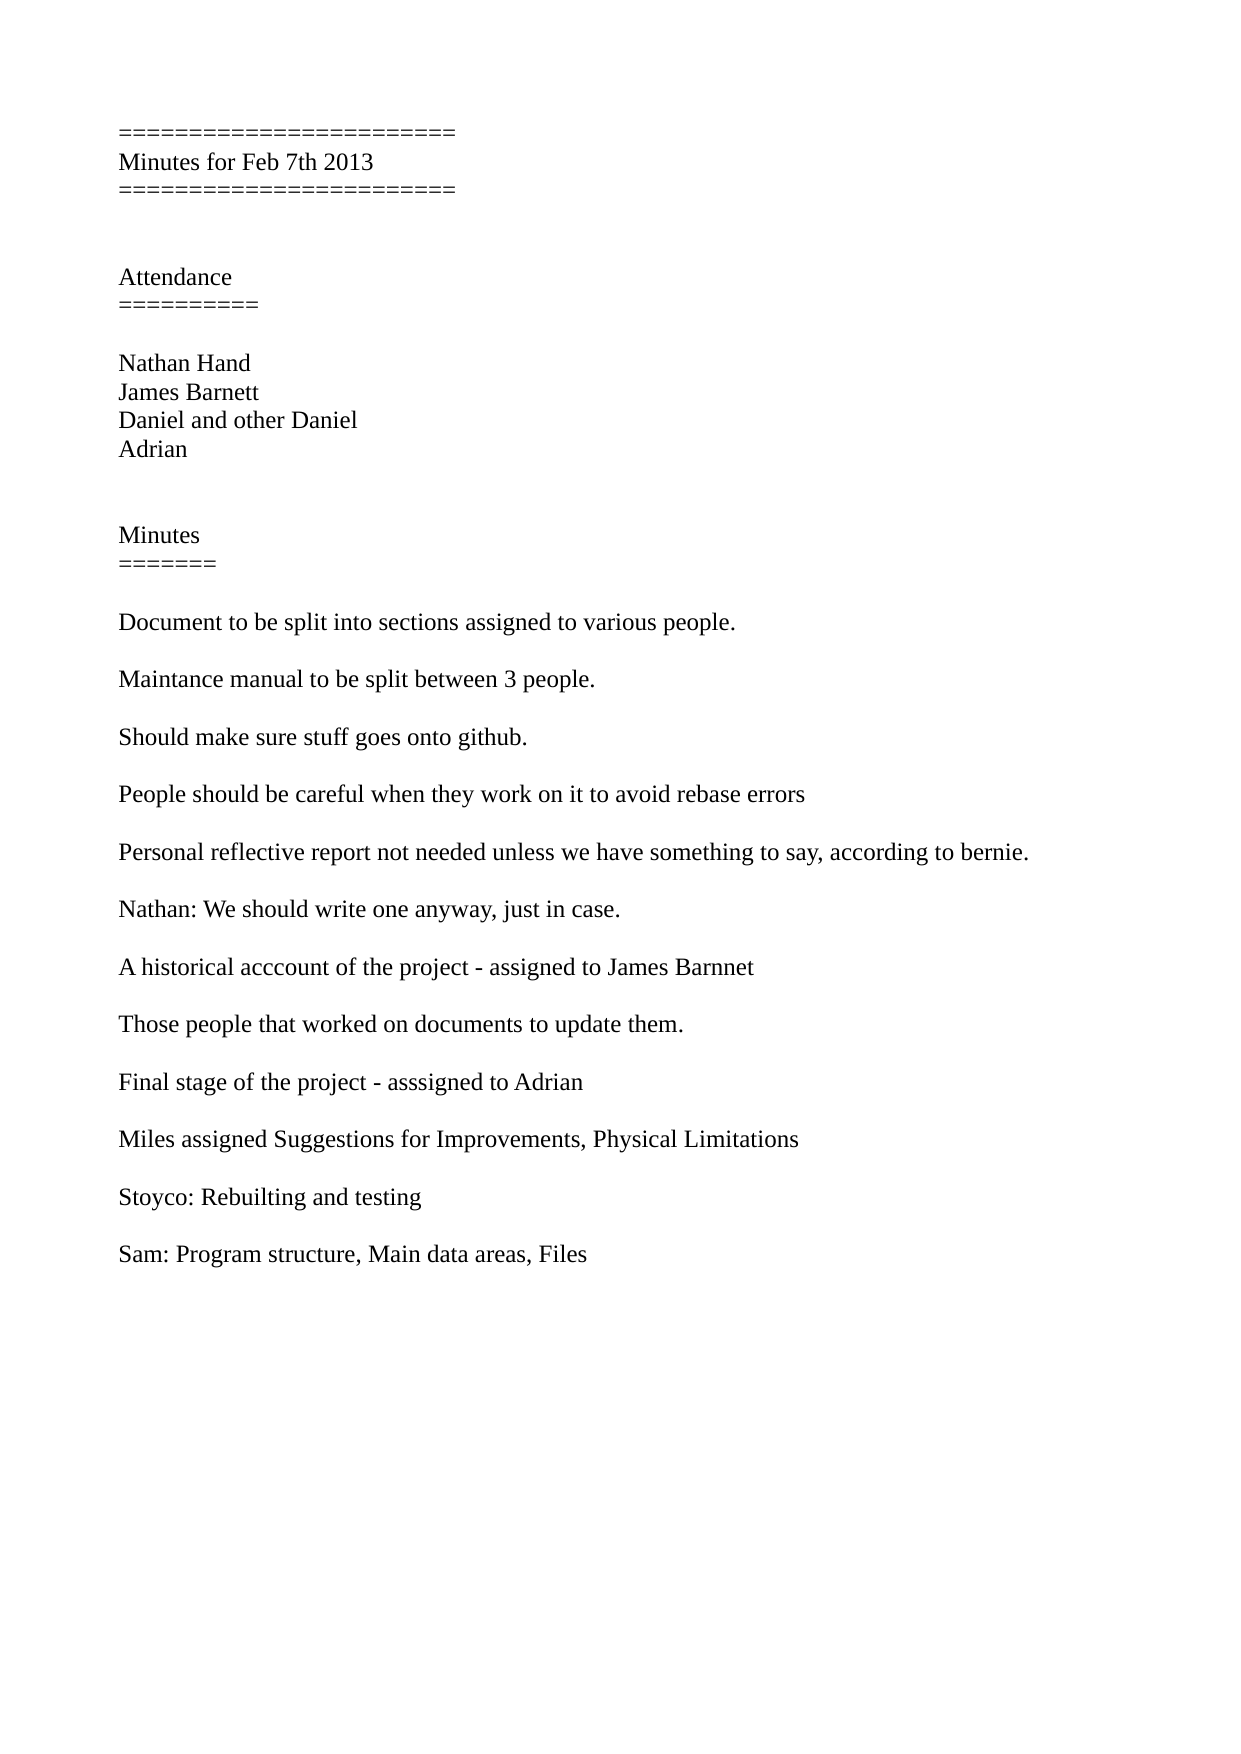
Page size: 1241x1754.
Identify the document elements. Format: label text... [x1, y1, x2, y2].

text Stoyco: Rebuilting and testing [118, 1182, 1122, 1211]
text Minutes [118, 521, 1122, 549]
text Attendance [118, 262, 1122, 291]
text Personal reflective report not needed unless we have something to say, according to bernie. [118, 837, 1122, 866]
text People should be careful when they work on it to avoid rebase errors [118, 779, 1122, 808]
text ======= [118, 549, 1122, 578]
text Document to be split into sections assigned to various people. [118, 607, 1122, 636]
text Nathan Hand [118, 348, 1122, 377]
text Nathan: We should write one anyway, just in case. [118, 894, 1122, 923]
text ======================== [118, 176, 1122, 204]
text Sam: Program structure, Main data areas, Files [118, 1239, 1122, 1268]
text Final stage of the project - asssigned to Adrian [118, 1067, 1122, 1096]
text Miles assigned Suggestions for Improvements, Physical Limitations [118, 1124, 1122, 1153]
text Maintance manual to be split between 3 people. [118, 664, 1122, 693]
text ========== [118, 291, 1122, 319]
text ======================== [118, 118, 1122, 147]
text Daniel and other Daniel [118, 406, 1122, 434]
text A historical acccount of the project - assigned to James Barnnet [118, 952, 1122, 981]
text Should make sure stuff goes onto github. [118, 722, 1122, 751]
text Minutes for Feb 7th 2013 [118, 147, 1122, 176]
text Adrian [118, 434, 1122, 463]
text James Barnett [118, 377, 1122, 406]
text Those people that worked on documents to update them. [118, 1009, 1122, 1038]
